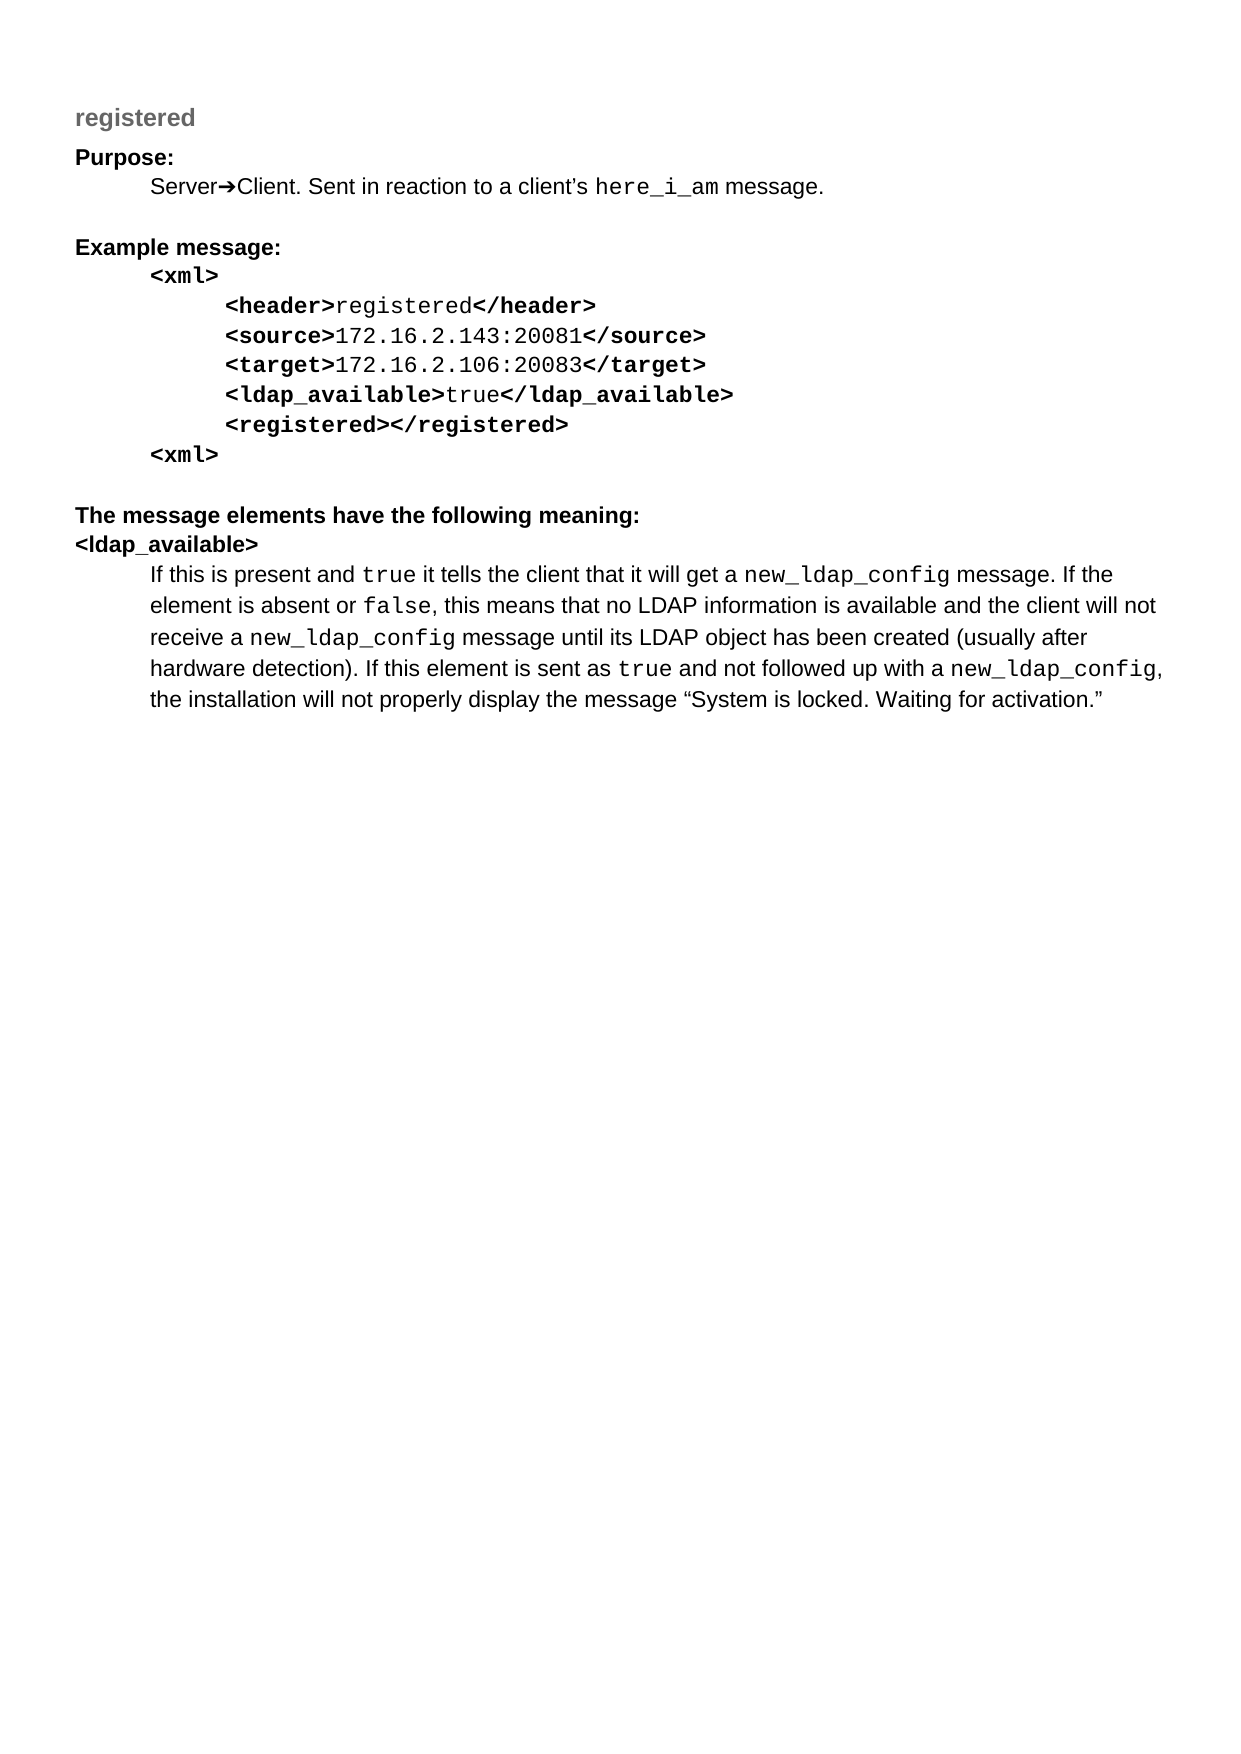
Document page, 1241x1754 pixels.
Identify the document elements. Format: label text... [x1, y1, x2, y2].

text <header>registered</header> [225, 294, 1165, 320]
text <xml> [150, 443, 1165, 469]
text Purpose: [75, 144, 1165, 170]
text If this is present and true it tells the client that it will get a new_ldap_config message. If the element is absent or false, this means that no LDAP information is available and the client will not receive a new_ldap_config message until its LDAP object has been created (usually after hardware detection). If this element is sent as true and not followed up with a new_ldap_config, the installation will not properly display the message “System is locked. Waiting for activation.” [150, 561, 1165, 713]
text <target>172.16.2.106:20083</target> [225, 354, 1165, 380]
text The message elements have the following meaning: [75, 503, 1165, 528]
text Server➔Client. Sent in reaction to a client’s here_i_am message. [150, 174, 1165, 202]
text <source>172.16.2.143:20081</source> [225, 324, 1165, 350]
text <xml> [150, 264, 1165, 290]
text Example message: [75, 235, 1165, 261]
text <ldap_available> [75, 532, 1165, 558]
text <registered></registered> [225, 413, 1165, 439]
text <ldap_available>true</ldap_available> [225, 383, 1165, 409]
subtitle registered [75, 104, 1165, 132]
